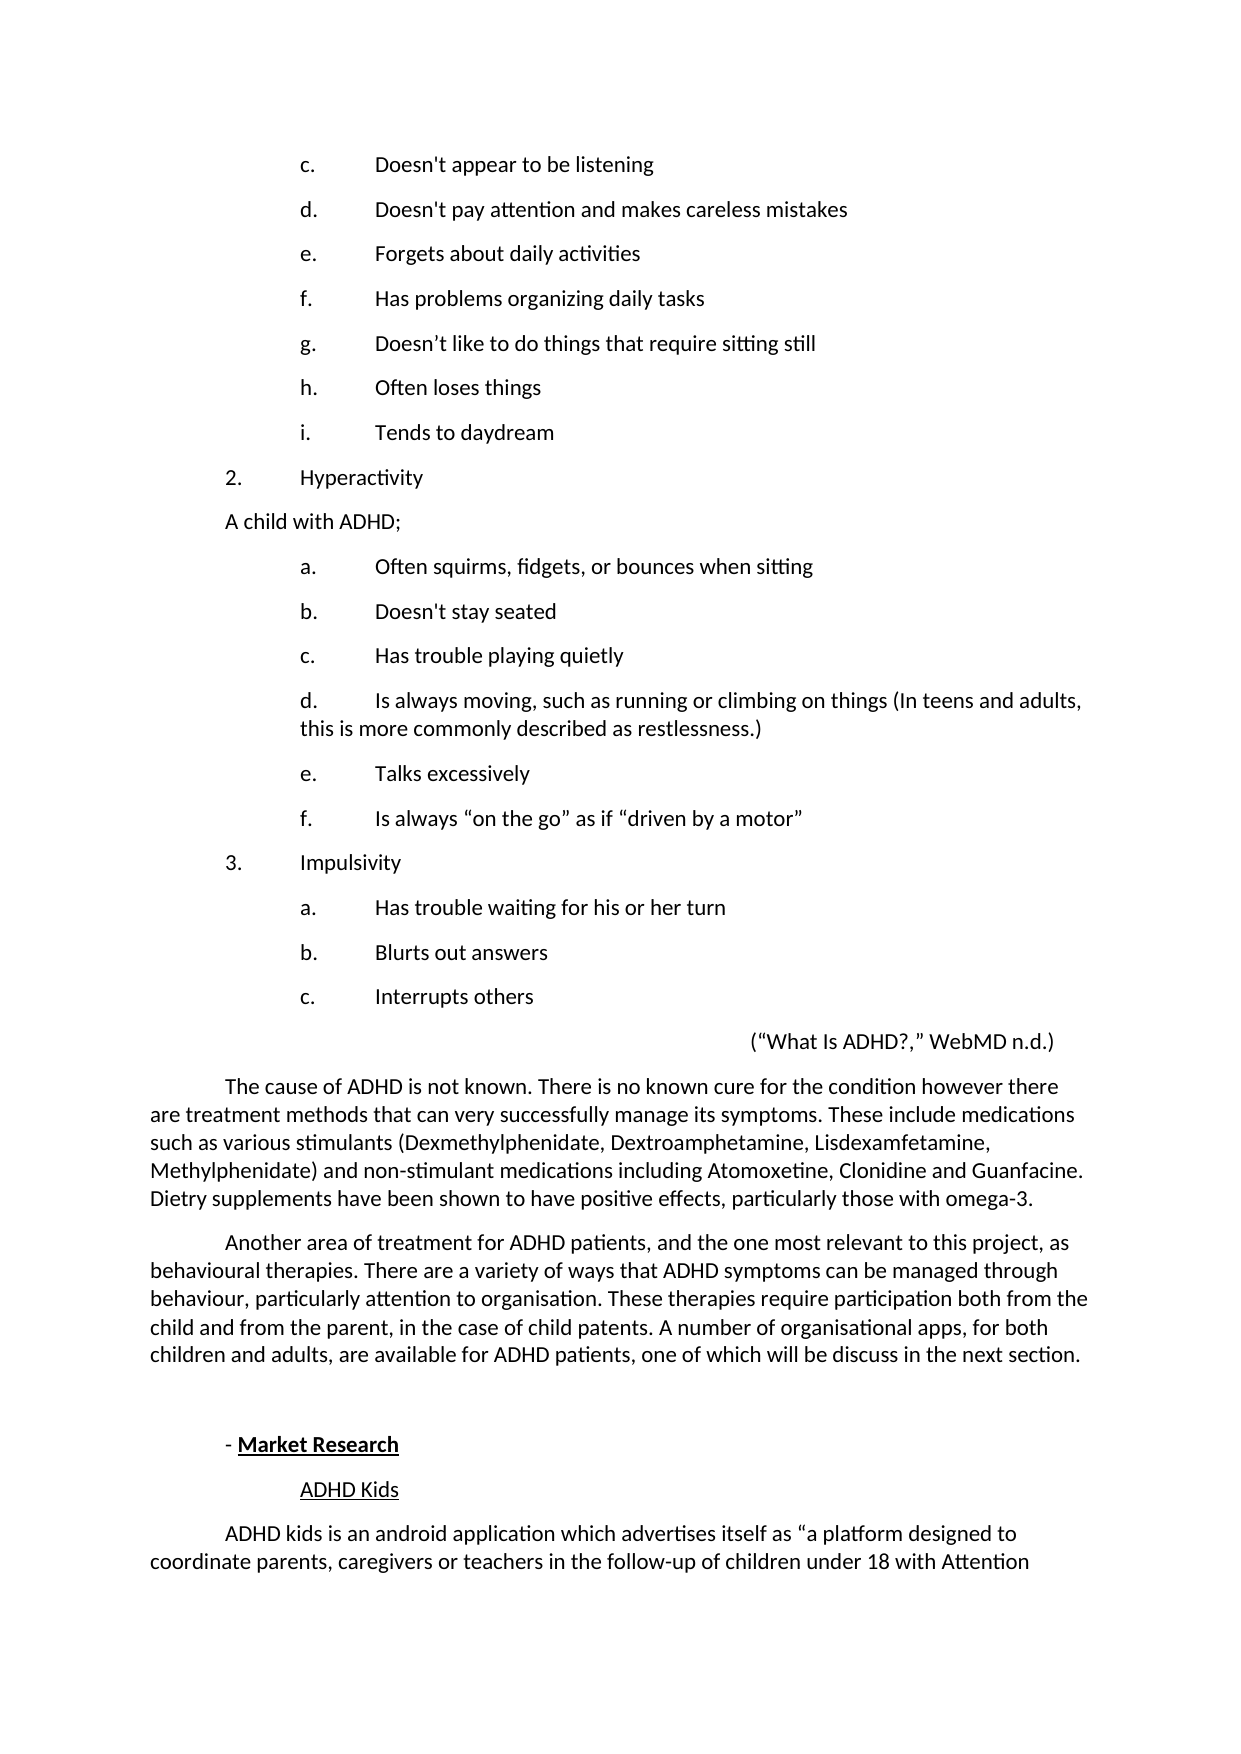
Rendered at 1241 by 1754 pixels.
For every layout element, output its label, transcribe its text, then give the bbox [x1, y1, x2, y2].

list Talks excessively [300, 759, 1090, 787]
text ADHD kids is an android application which advertises itself as “a platform designed to coordinate parents, caregivers or teachers in the follow-up of children under 18 with Attention [150, 1519, 1090, 1575]
list Doesn't appear to be listening [300, 150, 1090, 178]
text - Market Research [150, 1430, 1090, 1458]
list Doesn’t like to do things that require sitting still [300, 329, 1090, 357]
list A child with ADHD; [150, 507, 1090, 536]
list Impulsivity [225, 848, 1090, 876]
list Has trouble waiting for his or her turn [300, 893, 1090, 921]
list Forgets about daily activities [300, 239, 1090, 267]
list Has problems organizing daily tasks [300, 284, 1090, 312]
list Is always moving, such as running or climbing on things (In teens and adults, this is more commonly described as restlessness.) [300, 686, 1090, 742]
list Interrupts others [300, 982, 1090, 1010]
list Often loses things [300, 373, 1090, 401]
list (“What Is ADHD?,” WebMD n.d.) [750, 1027, 1090, 1055]
list Is always “on the go” as if “driven by a motor” [300, 804, 1090, 832]
list Doesn't pay attention and makes careless mistakes [300, 195, 1090, 223]
text The cause of ADHD is not known. There is no known cure for the condition however there are treatment methods that can very successfully manage its symptoms. These include medications such as various stimulants (Dexmethylphenidate, Dextroamphetamine, Lisdexamfetamine, Methylphenidate) and non-stimulant medications including Atomoxetine, Clonidine and Guanfacine. Dietry supplements have been shown to have positive effects, particularly those with omega-3. [150, 1072, 1090, 1212]
text ADHD Kids [150, 1475, 1090, 1503]
list Tends to daydream [300, 418, 1090, 446]
list Doesn't stay seated [300, 597, 1090, 625]
list Blurts out answers [300, 938, 1090, 966]
list Often squirms, fidgets, or bounces when sitting [300, 552, 1090, 580]
list Hyperactivity [225, 463, 1090, 491]
text Another area of treatment for ADHD patients, and the one most relevant to this project, as behavioural therapies. There are a variety of ways that ADHD symptoms can be managed through behaviour, particularly attention to organisation. These therapies require participation both from the child and from the parent, in the case of child patents. A number of organisational apps, for both children and adults, are available for ADHD patients, one of which will be discuss in the next section. [150, 1228, 1090, 1369]
list Has trouble playing quietly [300, 642, 1090, 669]
